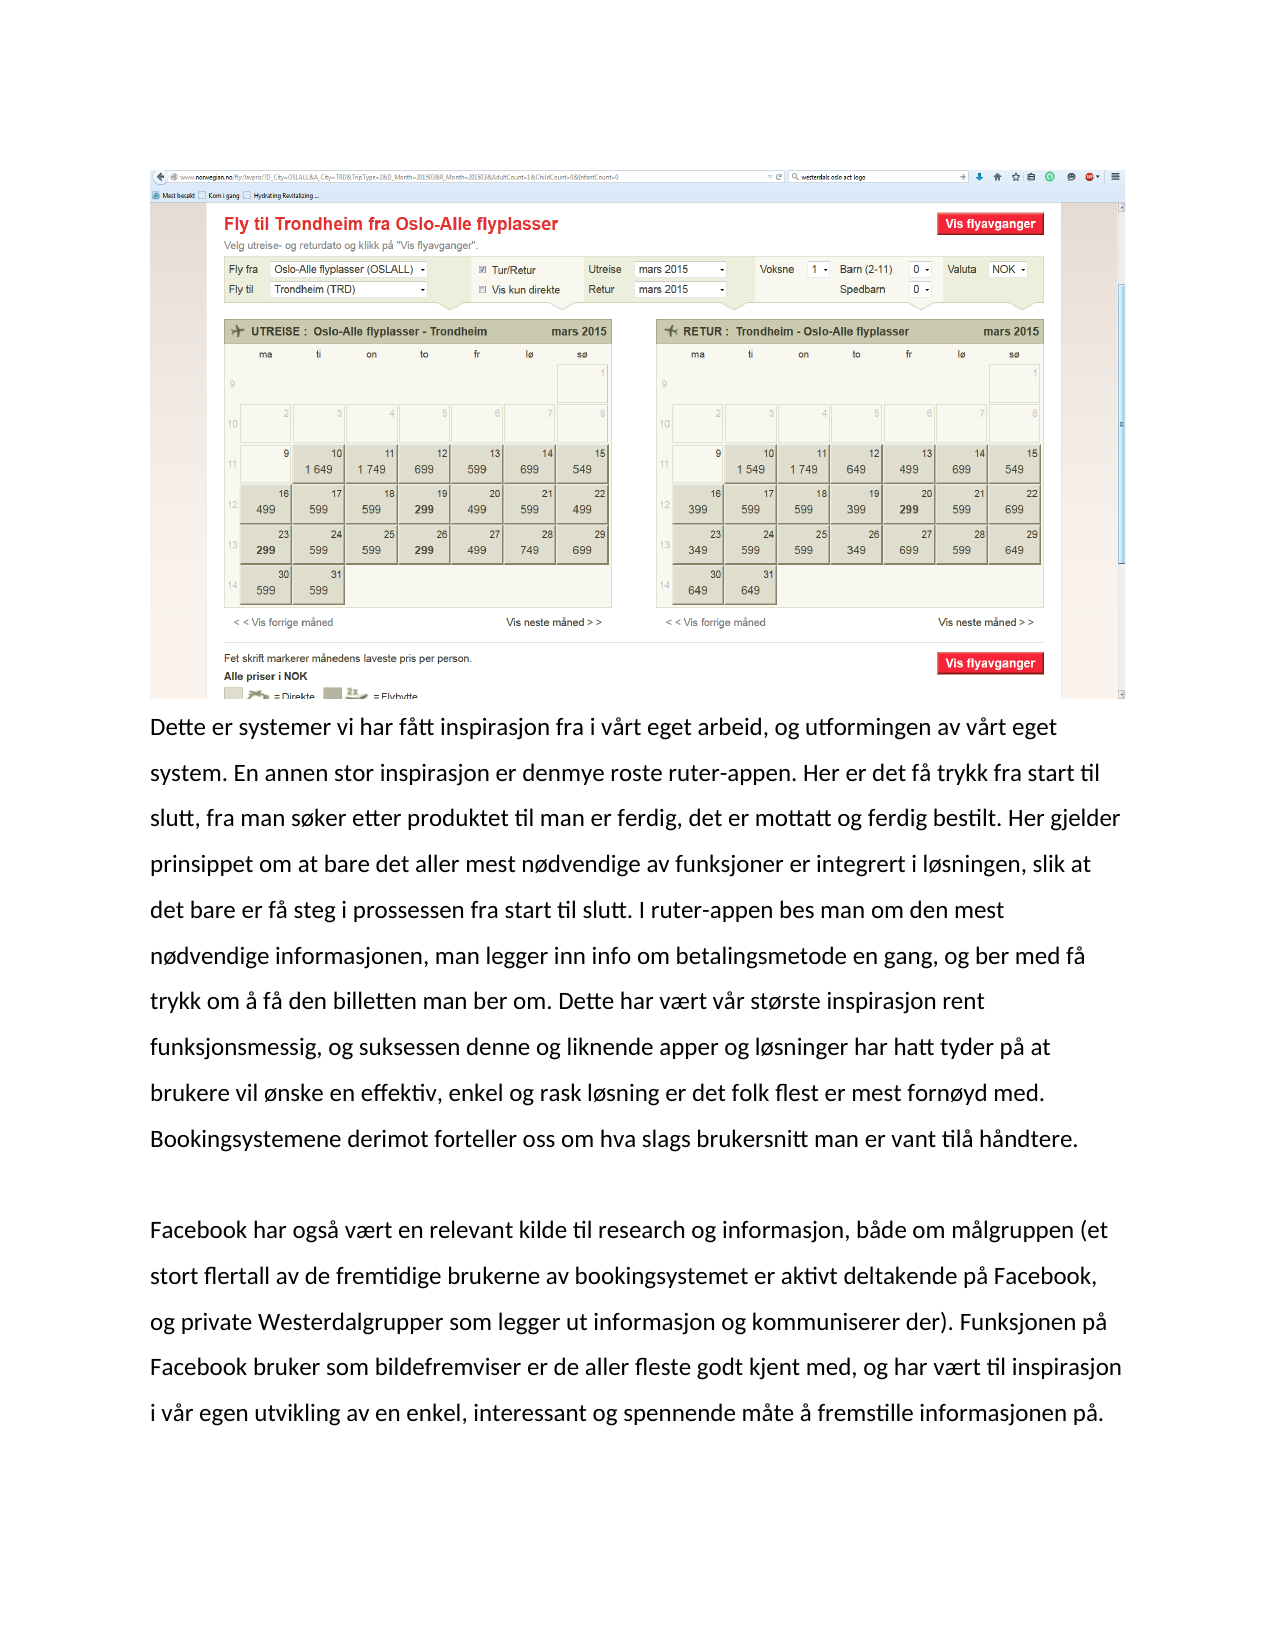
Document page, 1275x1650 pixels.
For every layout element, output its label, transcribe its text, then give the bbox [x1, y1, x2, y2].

text Brukerne vil være en målgruppe som i stor grad er eksponert av moderne teknologi, derav også moderne bookingsystemer. Vi har sett på systemene til blant annet www.norwegian.no, www.nsb.no samt www.ruter.no for å se hva den moderne brukeren forholder seg ved reservasjon og bookingoversikt i hverdagen. Følgende bilde representerer systemer og design de fleste i målgruppen forholder seg til på jevnlig basis, hjemmesiden til NSB (www.nsb.no, figur 4.3) og bookingsystemet i form av lavprisklalenderen til flyselskapet Norwegian (www.norwegian.no , figur 4.4). [150, 150, 1125, 170]
text Bookingsystemene derimot forteller oss om hva slags brukersnitt man er vant tilå håndtere. [150, 1123, 1125, 1153]
picture [150, 170, 1125, 699]
text Dette er systemer vi har fått inspirasjon fra i vårt eget arbeid, og utformingen av vårt eget system. En annen stor inspirasjon er denmye roste ruter-appen. Her er det få trykk fra start til slutt, fra man søker etter produktet til man er ferdig, det er mottatt og ferdig bestilt. Her gjelder prinsippet om at bare det aller mest nødvendige av funksjoner er integrert i løsningen, slik at det bare er få steg i prossessen fra start til slutt. I ruter-appen bes man om den mest nødvendige informasjonen, man legger inn info om betalingsmetode en gang, og ber med få trykk om å få den billetten man ber om. Dette har vært vår største inspirasjon rent funksjonsmessig, og suksessen denne og liknende apper og løsninger har hatt tyder på at brukere vil ønske en effektiv, enkel og rask løsning er det folk flest er mest fornøyd med. [150, 711, 1125, 1107]
text Facebook har også vært en relevant kilde til research og informasjon, både om målgruppen (et stort flertall av de fremtidige brukerne av bookingsystemet er aktivt deltakende på Facebook, og private Westerdalgrupper som legger ut informasjon og kommuniserer der). Funksjonen på Facebook bruker som bildefremviser er de aller fleste godt kjent med, og har vært til inspirasjon i vår egen utvikling av en enkel, interessant og spennende måte å fremstille informasjonen på. [150, 1214, 1125, 1428]
